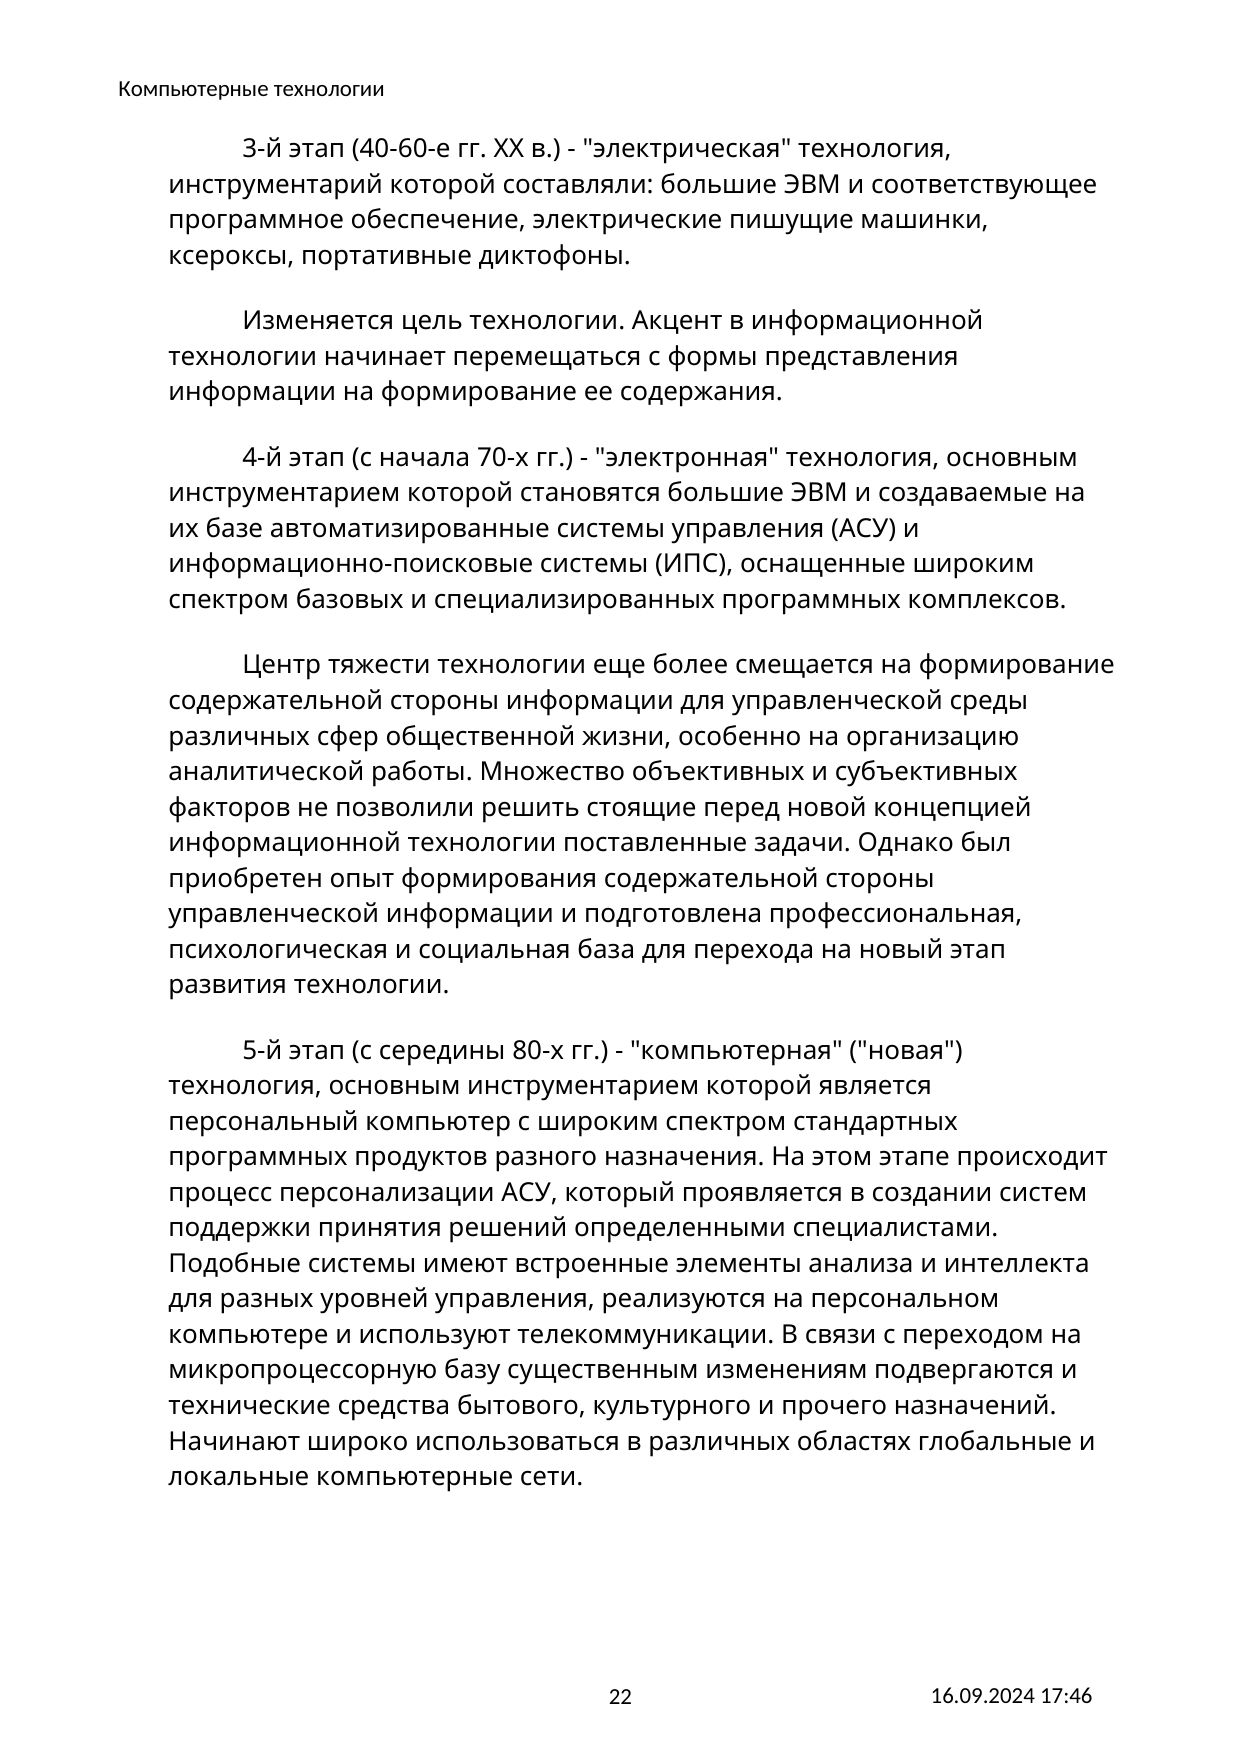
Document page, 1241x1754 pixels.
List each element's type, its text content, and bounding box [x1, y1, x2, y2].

text 3-й этап (40-60-е гг. XX в.) - "электрическая" технология, инструментарий которой составляли: большие ЭВМ и соответствующее программное обеспечение, электрические пишущие машинки, ксероксы, портативные диктофоны. [168, 130, 1122, 272]
text Центр тяжести технологии еще более смещается на формирование содержательной стороны информации для управленческой среды различных сфер общественной жизни, особенно на организацию аналитической работы. Множество объективных и субъективных факторов не позволили решить стоящие перед новой концепцией информационной технологии поставленные задачи. Однако был приобретен опыт формирования содержательной стороны управленческой информации и подготовлена профессиональная, психологическая и социальная база для перехода на новый этап развития технологии. [168, 646, 1122, 1001]
text Изменяется цель технологии. Акцент в информационной технологии начинает перемещаться с формы представления информации на формирование ее содержания. [168, 302, 1122, 408]
text 5-й этап (с середины 80-х гг.) - "компьютерная" ("новая") технология, основным инструментарием которой является персональный компьютер с широким спектром стандартных программных продуктов разного назначения. На этом этапе происходит процесс персонализации АСУ, который проявляется в создании систем поддержки принятия решений определенными специалистами. Подобные системы имеют встроенные элементы анализа и интеллекта для разных уровней управления, реализуются на персональном компьютере и используют телекоммуникации. В связи с переходом на микропроцессорную базу существенным изменениям подвергаются и технические средства бытового, культурного и прочего назначений. Начинают широко использоваться в различных областях глобальные и локальные компьютерные сети. [168, 1031, 1122, 1493]
text 4-й этап (с начала 70-х гг.) - "электронная" технология, основным инструментарием которой становятся большие ЭВМ и создаваемые на их базе автоматизированные системы управления (АСУ) и информационно-поисковые системы (ИПС), оснащенные широким спектром базовых и специализированных программных комплексов. [168, 438, 1122, 616]
